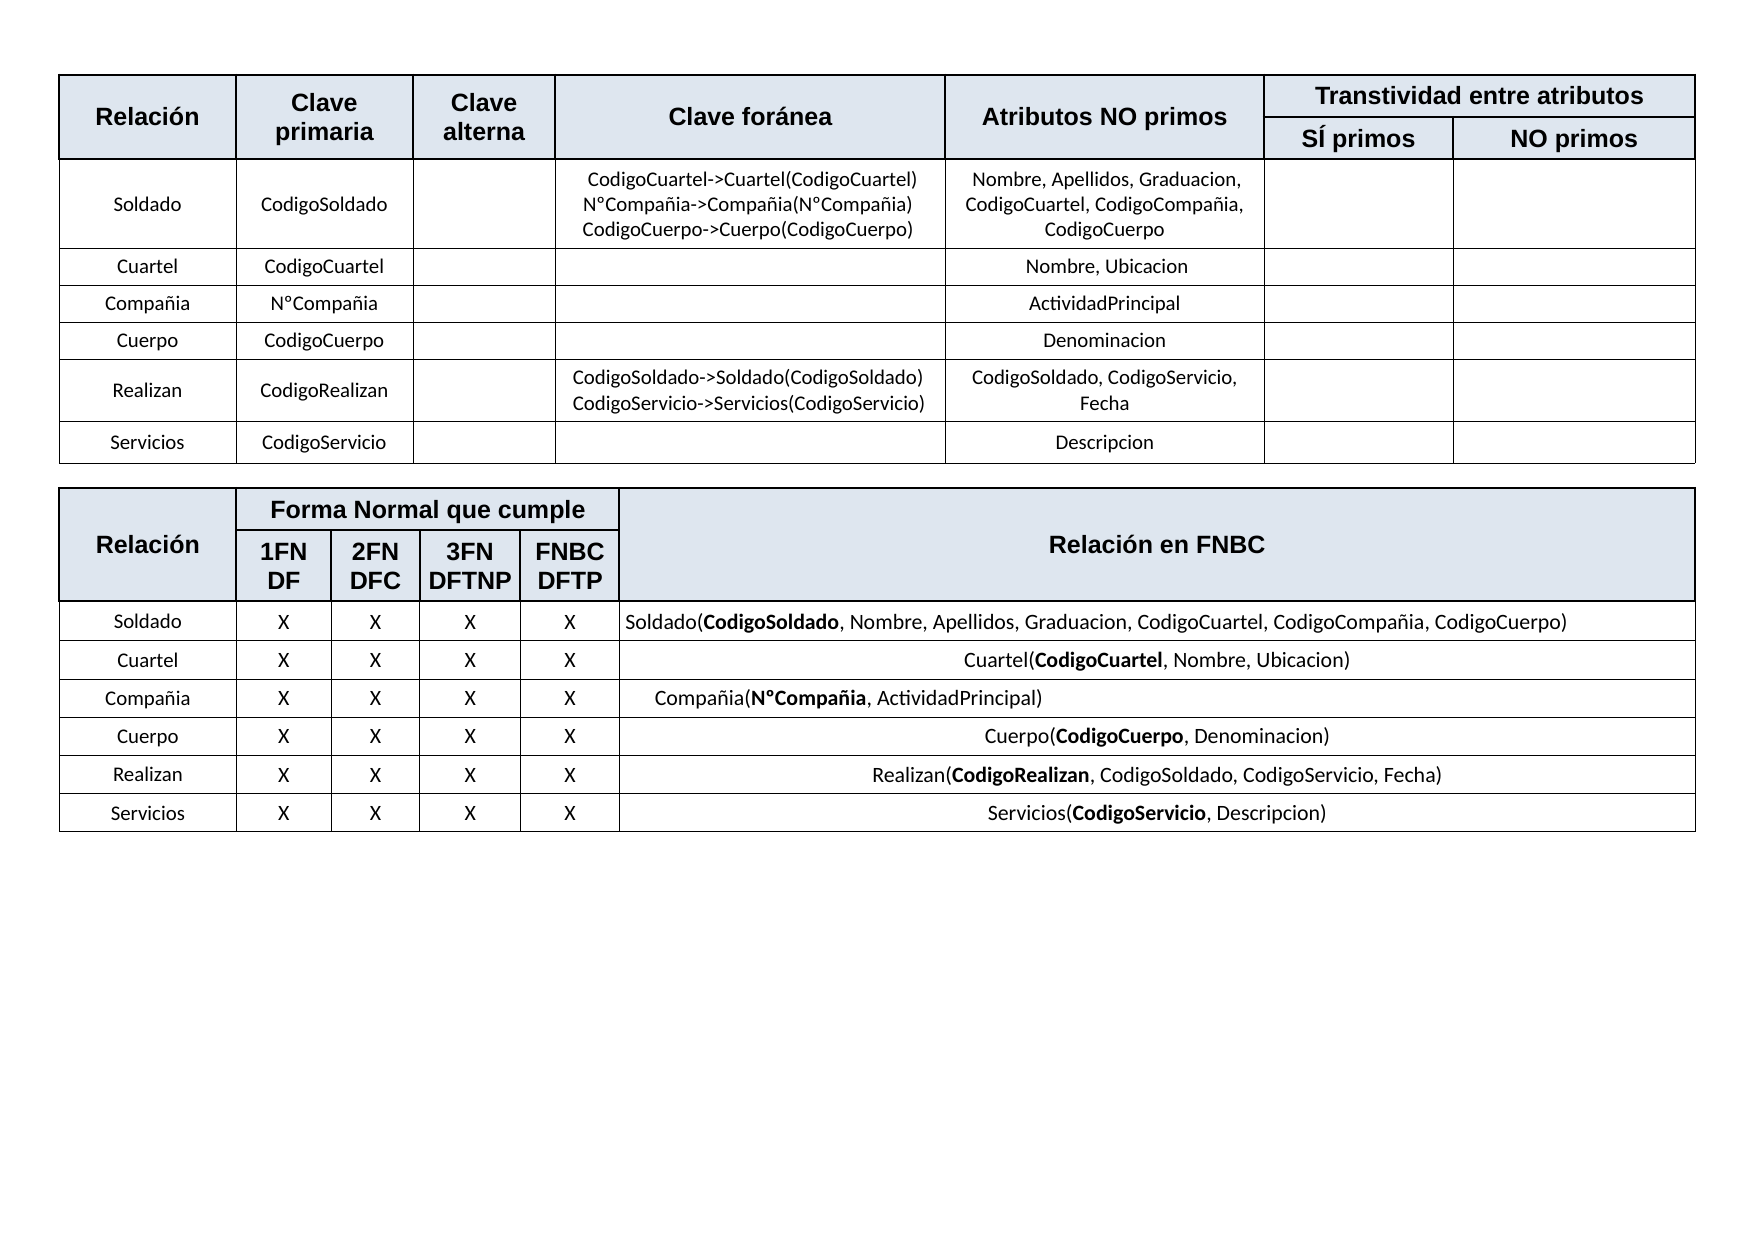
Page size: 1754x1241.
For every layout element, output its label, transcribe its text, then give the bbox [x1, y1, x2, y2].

table_cell CodigoCuartel [237, 249, 413, 285]
table_cell 3FN DFTNP [421, 531, 519, 600]
table_cell [414, 249, 555, 285]
table_cell Realizan(CodigoRealizan, CodigoSoldado, CodigoServicio, Fecha) [620, 756, 1695, 793]
table_cell X [237, 680, 331, 717]
table_cell X [332, 756, 419, 793]
table_cell X [521, 680, 619, 717]
table_cell Servicios(CodigoServicio, Descripcion) [620, 794, 1695, 831]
table_cell Denominacion [946, 323, 1264, 359]
table_cell [556, 286, 945, 322]
table_cell X [521, 602, 619, 640]
table_header Transtividad entre atributos [1265, 76, 1694, 116]
table_cell [414, 160, 555, 248]
table_cell CodigoSoldado->Soldado(CodigoSoldado) CodigoServicio->Servicios(CodigoServicio) [556, 360, 945, 421]
table_cell Cuartel [60, 249, 236, 285]
table_cell X [237, 794, 331, 831]
table_cell Cuartel(CodigoCuartel, Nombre, Ubicacion) [620, 641, 1695, 678]
table_cell Compañia(NºCompañia, ActividadPrincipal) [620, 680, 1695, 717]
table_cell X [332, 641, 419, 678]
table_cell CodigoRealizan [237, 360, 413, 421]
table_header Clave alterna [414, 76, 554, 158]
table_cell [1454, 323, 1695, 359]
table_cell [1265, 160, 1453, 248]
table_cell [414, 286, 555, 322]
table_cell [1265, 360, 1453, 421]
table_cell X [420, 602, 520, 640]
table_cell X [237, 756, 331, 793]
table_header Relación [60, 76, 235, 158]
table_cell [1454, 286, 1695, 322]
table_cell Realizan [60, 360, 236, 421]
table_cell [1265, 249, 1453, 285]
table_cell NO primos [1454, 118, 1694, 158]
table_cell X [521, 718, 619, 755]
table_cell Soldado [60, 602, 236, 640]
table_cell Soldado(CodigoSoldado, Nombre, Apellidos, Graduacion, CodigoCuartel, CodigoCompañia, CodigoCuerpo) [620, 602, 1695, 640]
table_cell ActividadPrincipal [946, 286, 1264, 322]
table_cell X [332, 680, 419, 717]
table_header Atributos NO primos [946, 76, 1263, 158]
table_cell X [237, 602, 331, 640]
table_cell [1454, 422, 1695, 463]
table_cell Cuerpo [60, 323, 236, 359]
table_cell Cuerpo(CodigoCuerpo, Denominacion) [620, 718, 1695, 755]
table_cell [1265, 323, 1453, 359]
table_cell X [237, 641, 331, 678]
table_cell X [420, 641, 520, 678]
table_cell [556, 422, 945, 463]
table_cell X [521, 756, 619, 793]
table_cell CodigoCuerpo [237, 323, 413, 359]
table_cell Nombre, Apellidos, Graduacion, CodigoCuartel, CodigoCompañia, CodigoCuerpo [946, 160, 1264, 248]
table_cell CodigoServicio [237, 422, 413, 463]
table_cell CodigoSoldado [237, 160, 413, 248]
table_cell [414, 323, 555, 359]
table_cell Servicios [60, 794, 236, 831]
table_cell X [420, 680, 520, 717]
table_cell 1FN DF [237, 531, 330, 600]
table_cell Descripcion [946, 422, 1264, 463]
table_header Clave primaria [237, 76, 412, 158]
table_header Relación [60, 489, 235, 600]
table_cell CodigoCuartel->Cuartel(CodigoCuartel) NºCompañia->Compañia(NºCompañia) CodigoCuerpo->Cuerpo(CodigoCuerpo) [556, 160, 945, 248]
table_cell SÍ primos [1265, 118, 1452, 158]
table_cell X [332, 718, 419, 755]
table_cell [556, 249, 945, 285]
table_header Relación en FNBC [620, 489, 1694, 600]
table_cell FNBC DFTP [521, 531, 618, 600]
table_header Forma Normal que cumple [237, 489, 618, 529]
table_cell Cuerpo [60, 718, 236, 755]
table_cell Soldado [60, 160, 236, 248]
table_cell [414, 422, 555, 463]
table_cell X [237, 718, 331, 755]
table_cell X [332, 602, 419, 640]
table_cell X [420, 794, 520, 831]
table_cell [1454, 249, 1695, 285]
table_cell X [420, 718, 520, 755]
table_cell X [521, 794, 619, 831]
table_cell Realizan [60, 756, 236, 793]
table_cell X [332, 794, 419, 831]
table_cell Compañia [60, 680, 236, 717]
table_cell [1265, 286, 1453, 322]
table_cell X [521, 641, 619, 678]
table_cell [1265, 422, 1453, 463]
table_cell NºCompañia [237, 286, 413, 322]
table_cell [1454, 160, 1695, 248]
table_cell [556, 323, 945, 359]
table_header Clave foránea [556, 76, 944, 158]
table_cell [414, 360, 555, 421]
table_cell Compañia [60, 286, 236, 322]
table_cell X [420, 756, 520, 793]
table_cell [1454, 360, 1695, 421]
table_cell CodigoSoldado, CodigoServicio, Fecha [946, 360, 1264, 421]
table_cell 2FN DFC [332, 531, 419, 600]
table_cell Nombre, Ubicacion [946, 249, 1264, 285]
table_cell Cuartel [60, 641, 236, 678]
table_cell Servicios [60, 422, 236, 463]
